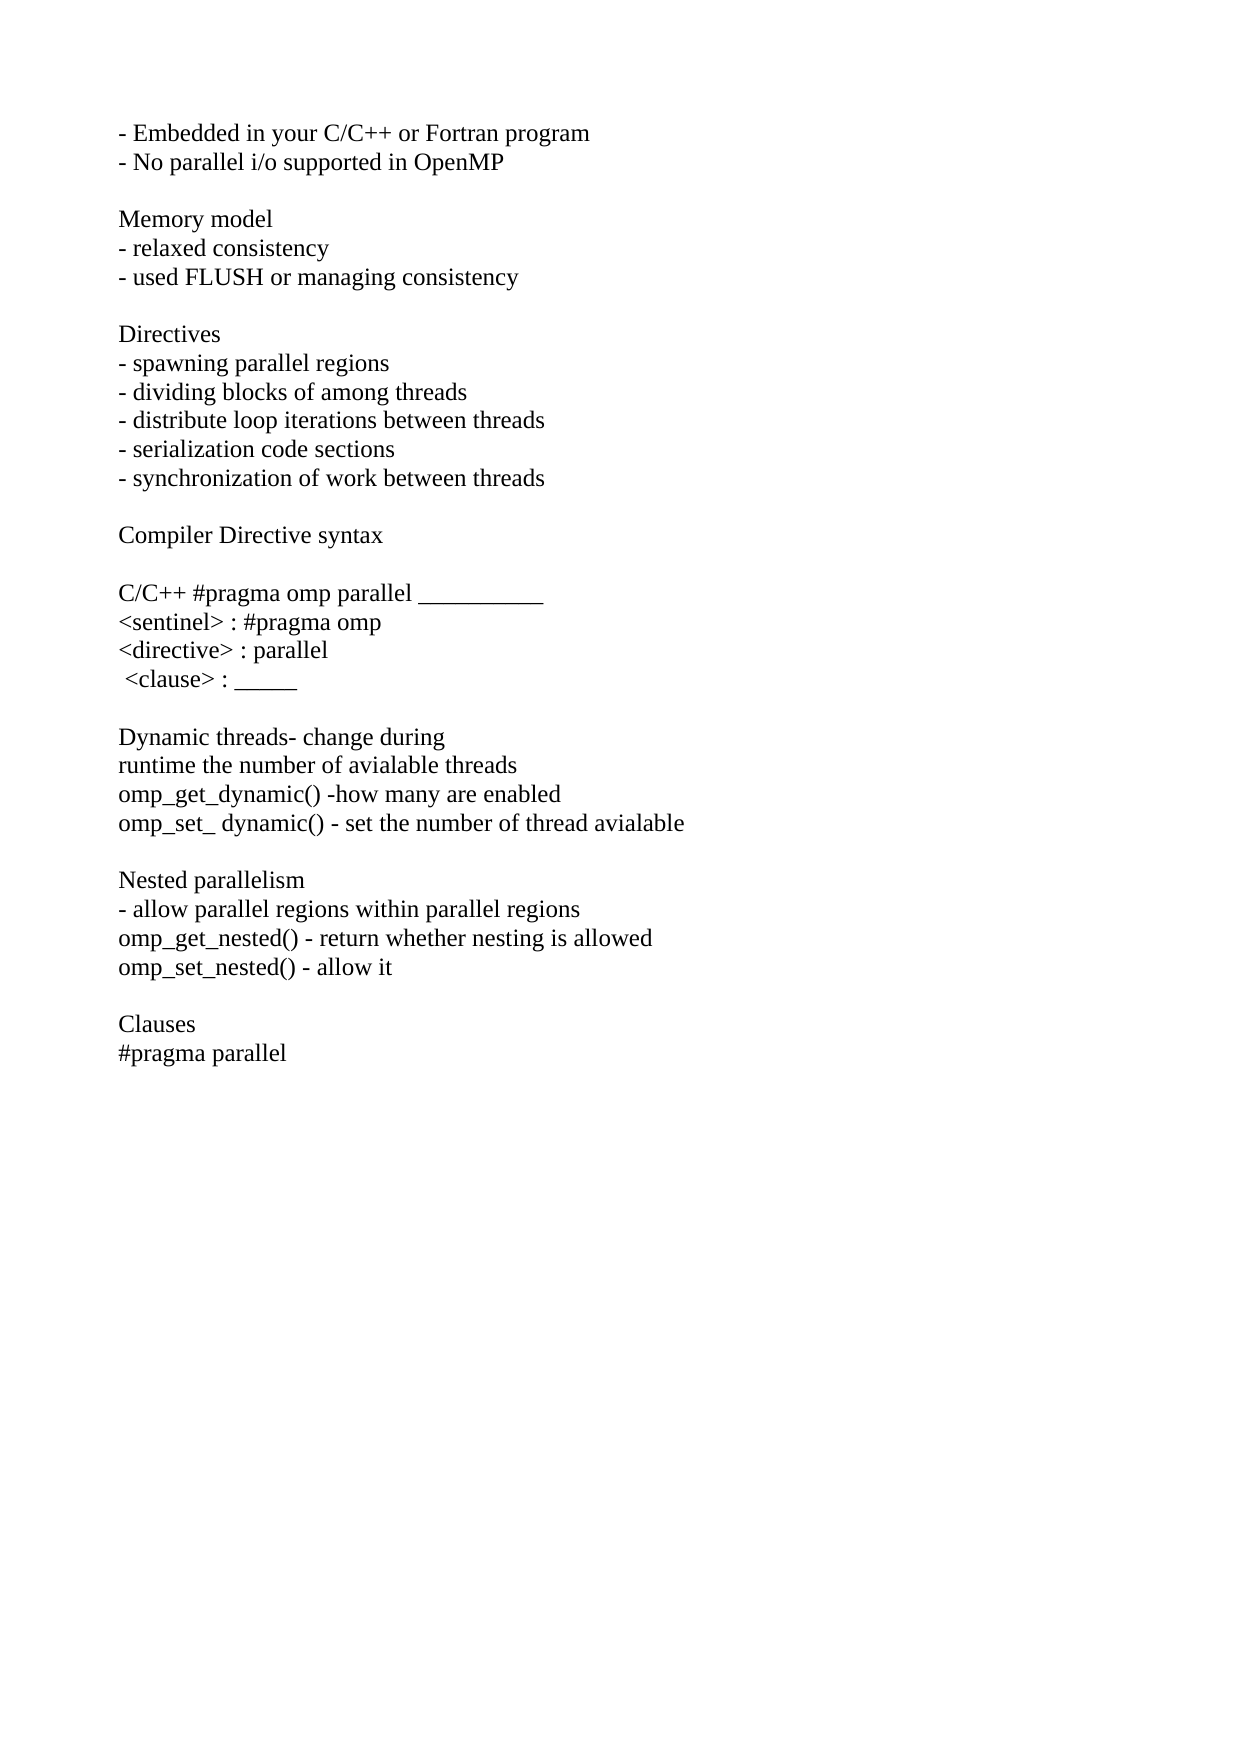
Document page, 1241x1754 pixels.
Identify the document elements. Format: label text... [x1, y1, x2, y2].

text omp_set_nested() - allow it [118, 952, 1122, 981]
text Dynamic threads- change during [118, 722, 1122, 751]
text - synchronization of work between threads [118, 463, 1122, 492]
text - Embedded in your C/C++ or Fortran program [118, 118, 1122, 147]
text Directives [118, 319, 1122, 348]
text Clauses [118, 1009, 1122, 1038]
text #pragma parallel [118, 1038, 1122, 1067]
text Nested parallelism [118, 866, 1122, 894]
text - dividing blocks of among threads [118, 377, 1122, 406]
text runtime the number of avialable threads [118, 751, 1122, 779]
text Memory model [118, 204, 1122, 233]
text - spawning parallel regions [118, 348, 1122, 377]
text Compiler Directive syntax [118, 521, 1122, 549]
text C/C++ #pragma omp parallel __________ [118, 578, 1122, 607]
text - No parallel i/o supported in OpenMP [118, 147, 1122, 176]
text - allow parallel regions within parallel regions [118, 894, 1122, 923]
text <clause> : _____ [118, 664, 1122, 693]
text omp_get_nested() - return whether nesting is allowed [118, 923, 1122, 952]
text omp_set_ dynamic() - set the number of thread avialable [118, 808, 1122, 837]
text - serialization code sections [118, 434, 1122, 463]
text <directive> : parallel [118, 636, 1122, 664]
text - used FLUSH or managing consistency [118, 262, 1122, 291]
text <sentinel> : #pragma omp [118, 607, 1122, 636]
text omp_get_dynamic() -how many are enabled [118, 779, 1122, 808]
text - relaxed consistency [118, 233, 1122, 262]
text - distribute loop iterations between threads [118, 406, 1122, 434]
